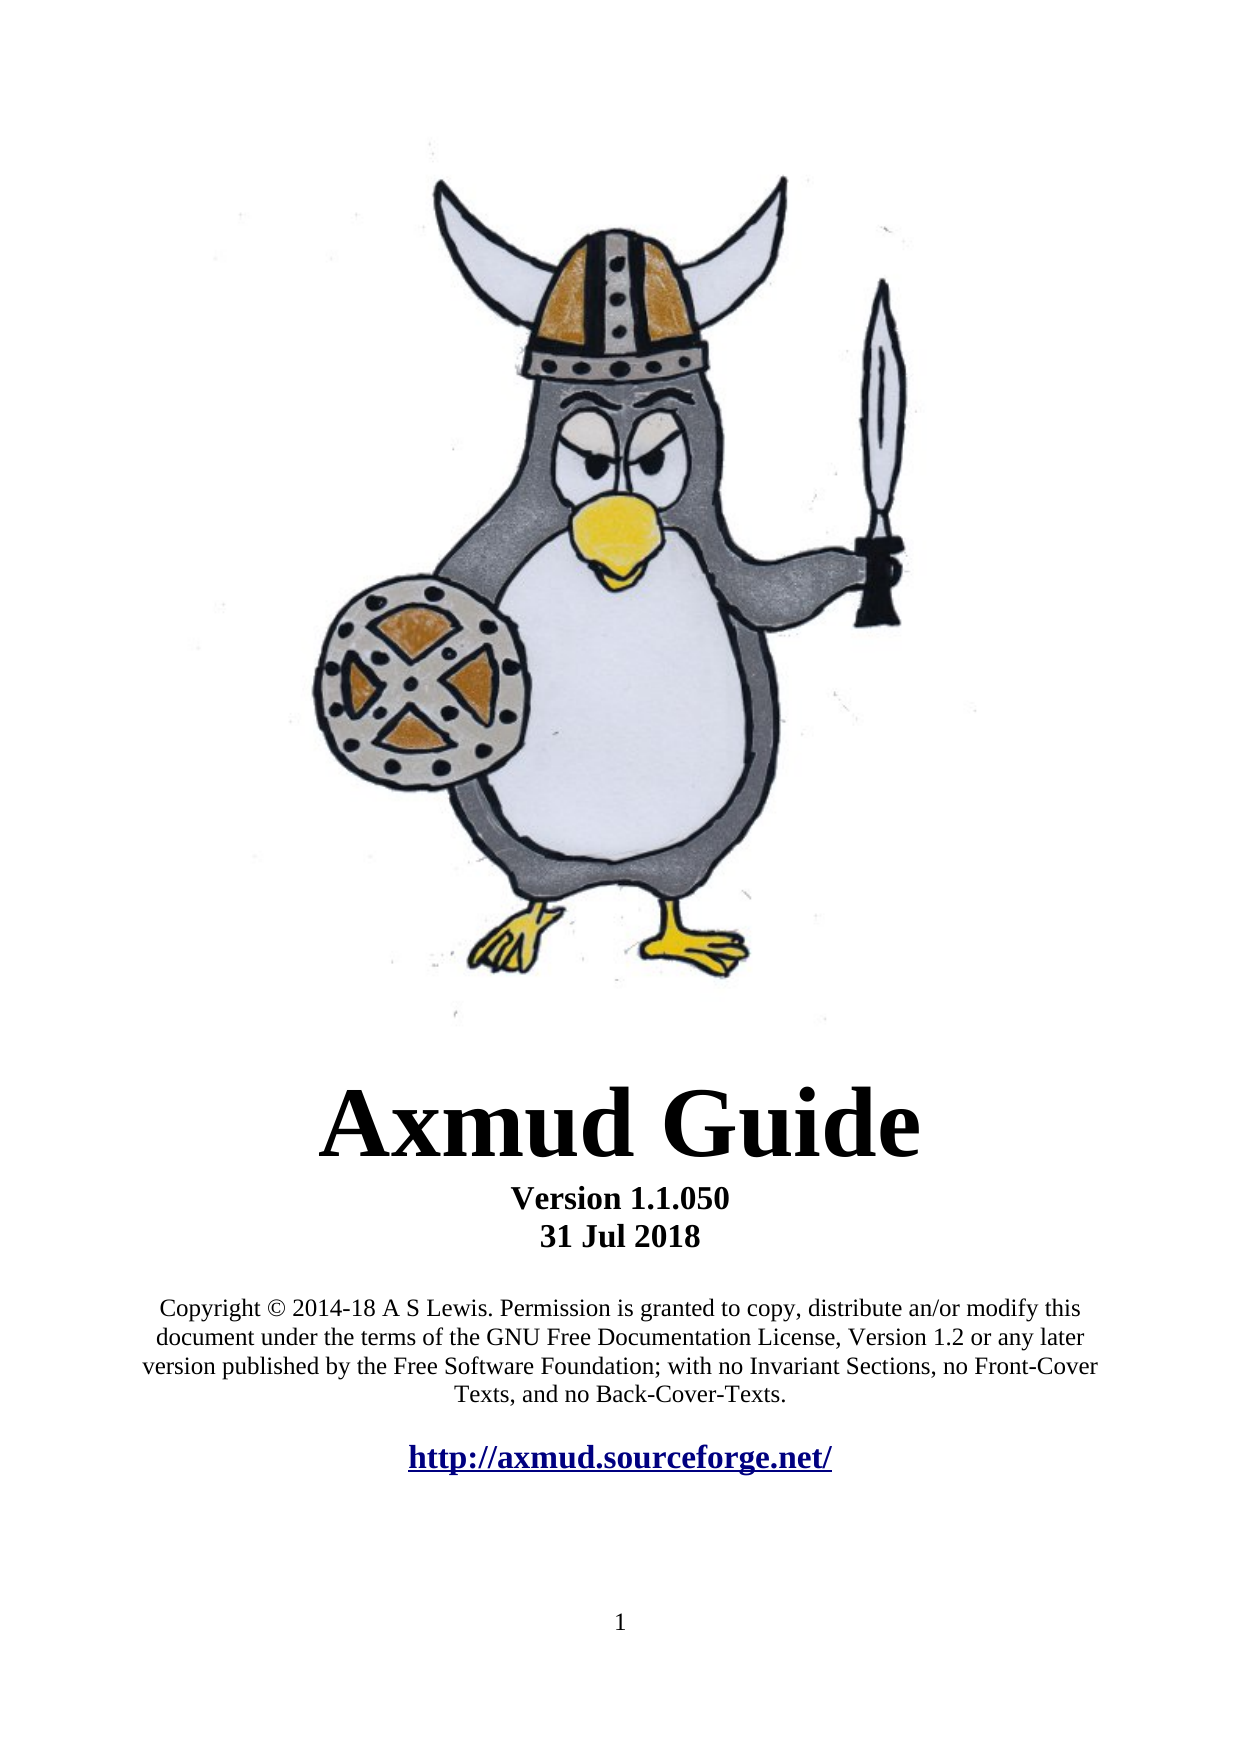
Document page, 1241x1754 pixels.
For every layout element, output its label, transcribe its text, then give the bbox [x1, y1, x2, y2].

text 31 Jul 2018 [118, 1217, 1122, 1255]
text http://axmud.sourceforge.net/ [118, 1437, 1122, 1475]
text Axmud Guide [118, 118, 1122, 1178]
text Version 1.1.050 [118, 1178, 1122, 1217]
text Copyright © 2014-18 A S Lewis. Permission is granted to copy, distribute an/or modify this document under the terms of the GNU Free Documentation License, Version 1.2 or any later version published by the Free Software Foundation; with no Invariant Sections, no Front-Cover Texts, and no Back-Cover-Texts. [118, 1293, 1122, 1408]
picture [151, 125, 1089, 1064]
